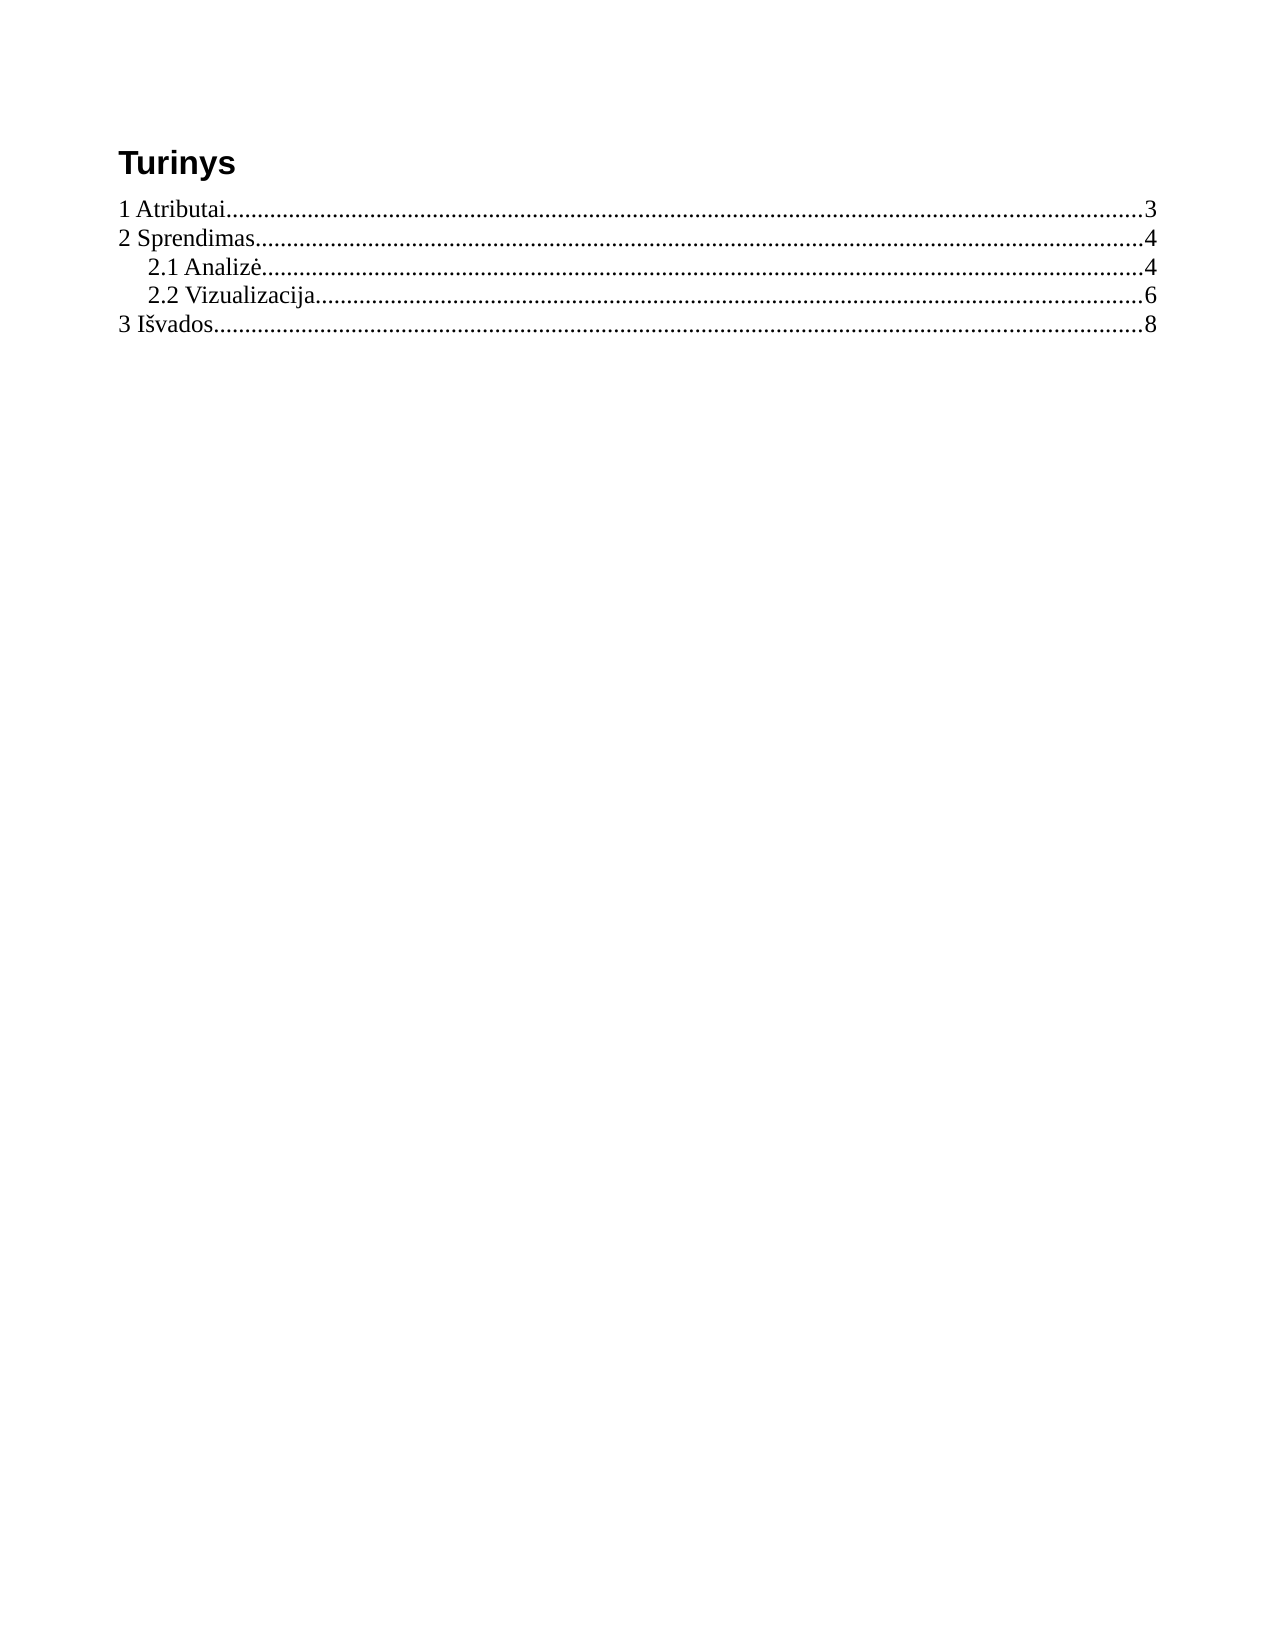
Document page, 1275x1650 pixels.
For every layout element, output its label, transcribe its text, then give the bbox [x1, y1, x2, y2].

text 2 Sprendimas 4 [118, 223, 1157, 252]
text 2.1 Analizė 4 [148, 252, 1157, 280]
text 3 Išvados 8 [118, 309, 1157, 338]
subtitle Turinys [118, 143, 1157, 182]
text 2.2 Vizualizacija 6 [148, 280, 1157, 309]
text 1 Atributai 3 [118, 194, 1157, 223]
